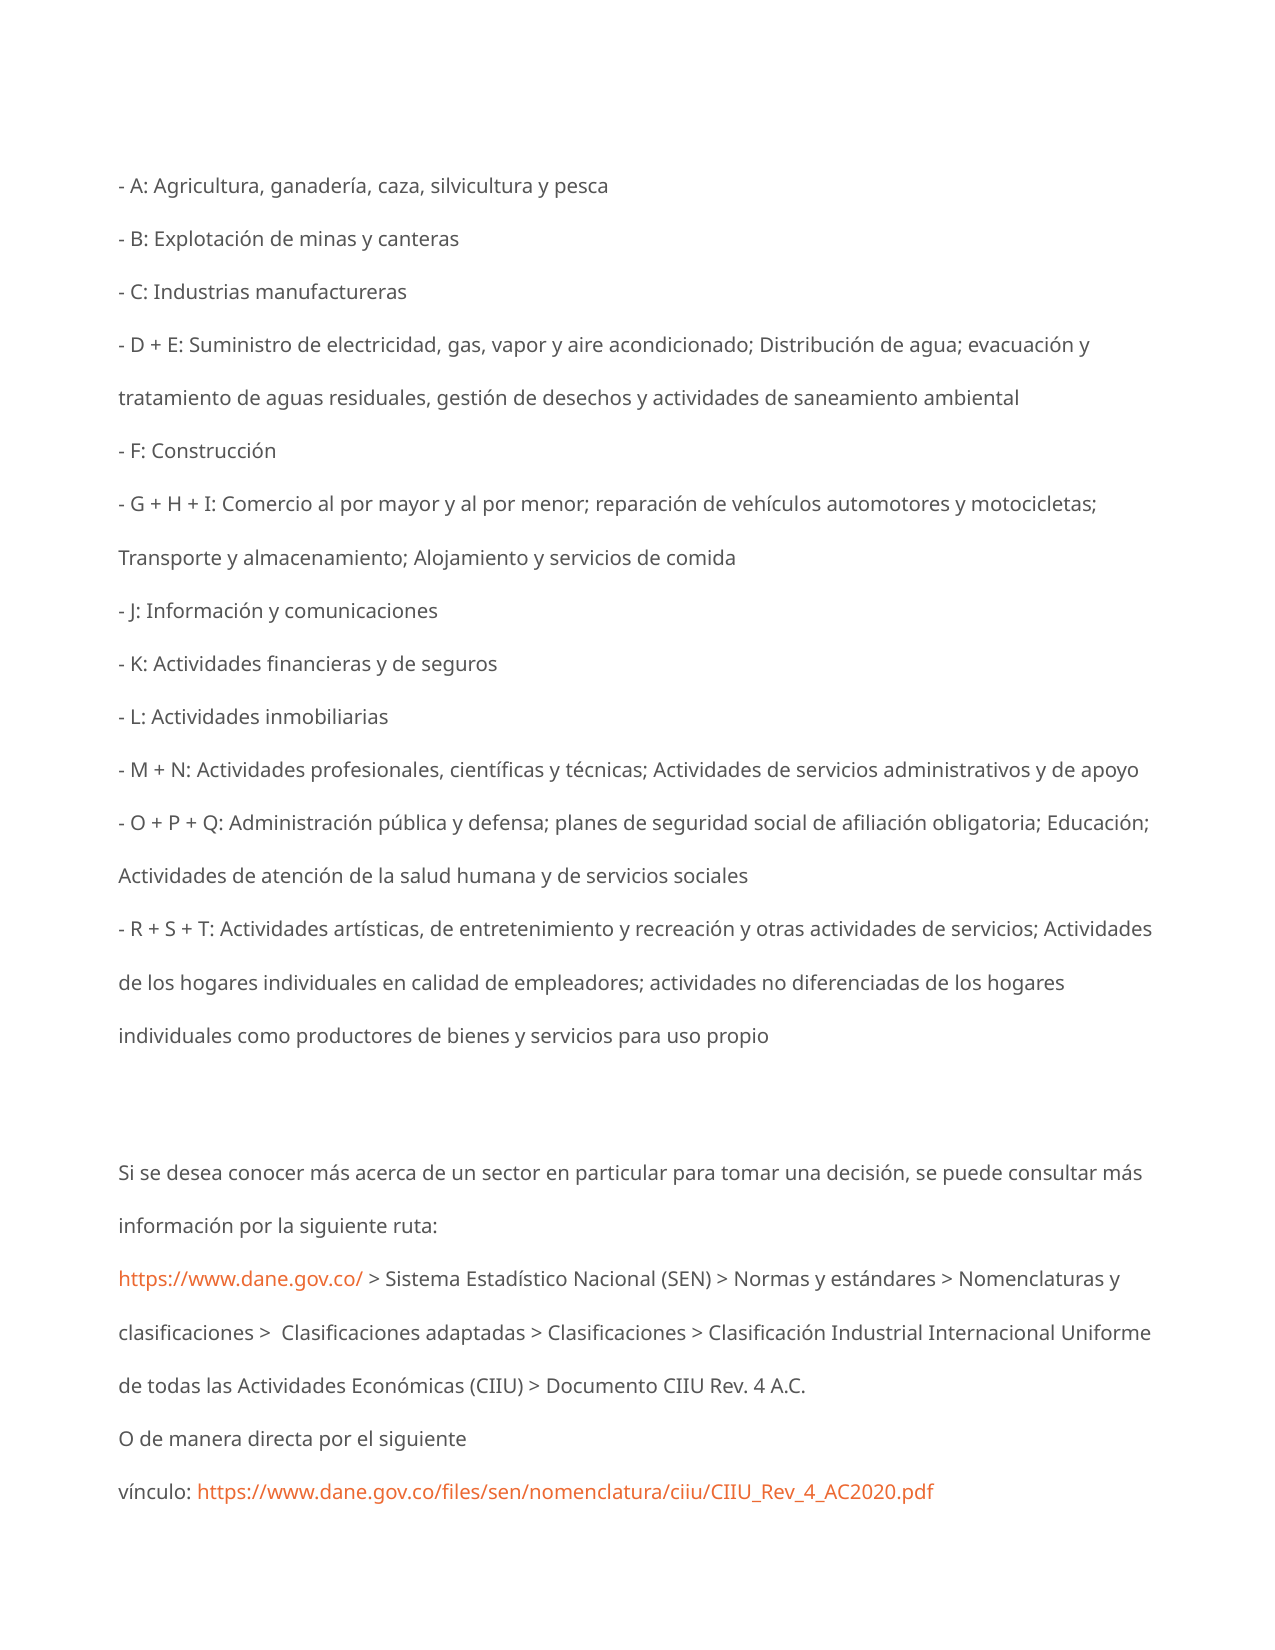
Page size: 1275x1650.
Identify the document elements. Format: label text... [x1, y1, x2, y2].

subtitle Si se desea conocer más acerca de un sector en particular para tomar una decisión, se puede consultar más información por la siguiente ruta: https://www.dane.gov.co/ > Sistema Estadístico Nacional (SEN) > Normas y estándares > Nomenclaturas y clasificaciones > Clasificaciones adaptadas > Clasificaciones > Clasificación Industrial Internacional Uniforme de todas las Actividades Económicas (CIIU) > Documento CIIU Rev. 4 A.C. O de manera directa por el siguiente vínculo: https://www.dane.gov.co/files/sen/nomenclatura/ciiu/CIIU_Rev_4_AC2020.pdf [118, 1106, 1157, 1505]
subtitle - A: Agricultura, ganadería, caza, silvicultura y pesca - B: Explotación de minas y canteras - C: Industrias manufactureras - D + E: Suministro de electricidad, gas, vapor y aire acondicionado; Distribución de agua; evacuación y tratamiento de aguas residuales, gestión de desechos y actividades de saneamiento ambiental - F: Construcción - G + H + I: Comercio al por mayor y al por menor; reparación de vehículos automotores y motocicletas; Transporte y almacenamiento; Alojamiento y servicios de comida - J: Información y comunicaciones - K: Actividades financieras y de seguros - L: Actividades inmobiliarias - M + N: Actividades profesionales, científicas y técnicas; Actividades de servicios administrativos y de apoyo - O + P + Q: Administración pública y defensa; planes de seguridad social de afiliación obligatoria; Educación; Actividades de atención de la salud humana y de servicios sociales - R + S + T: Actividades artísticas, de entretenimiento y recreación y otras actividades de servicios; Actividades de los hogares individuales en calidad de empleadores; actividades no diferenciadas de los hogares individuales como productores de bienes y servicios para uso propio [118, 118, 1157, 1049]
